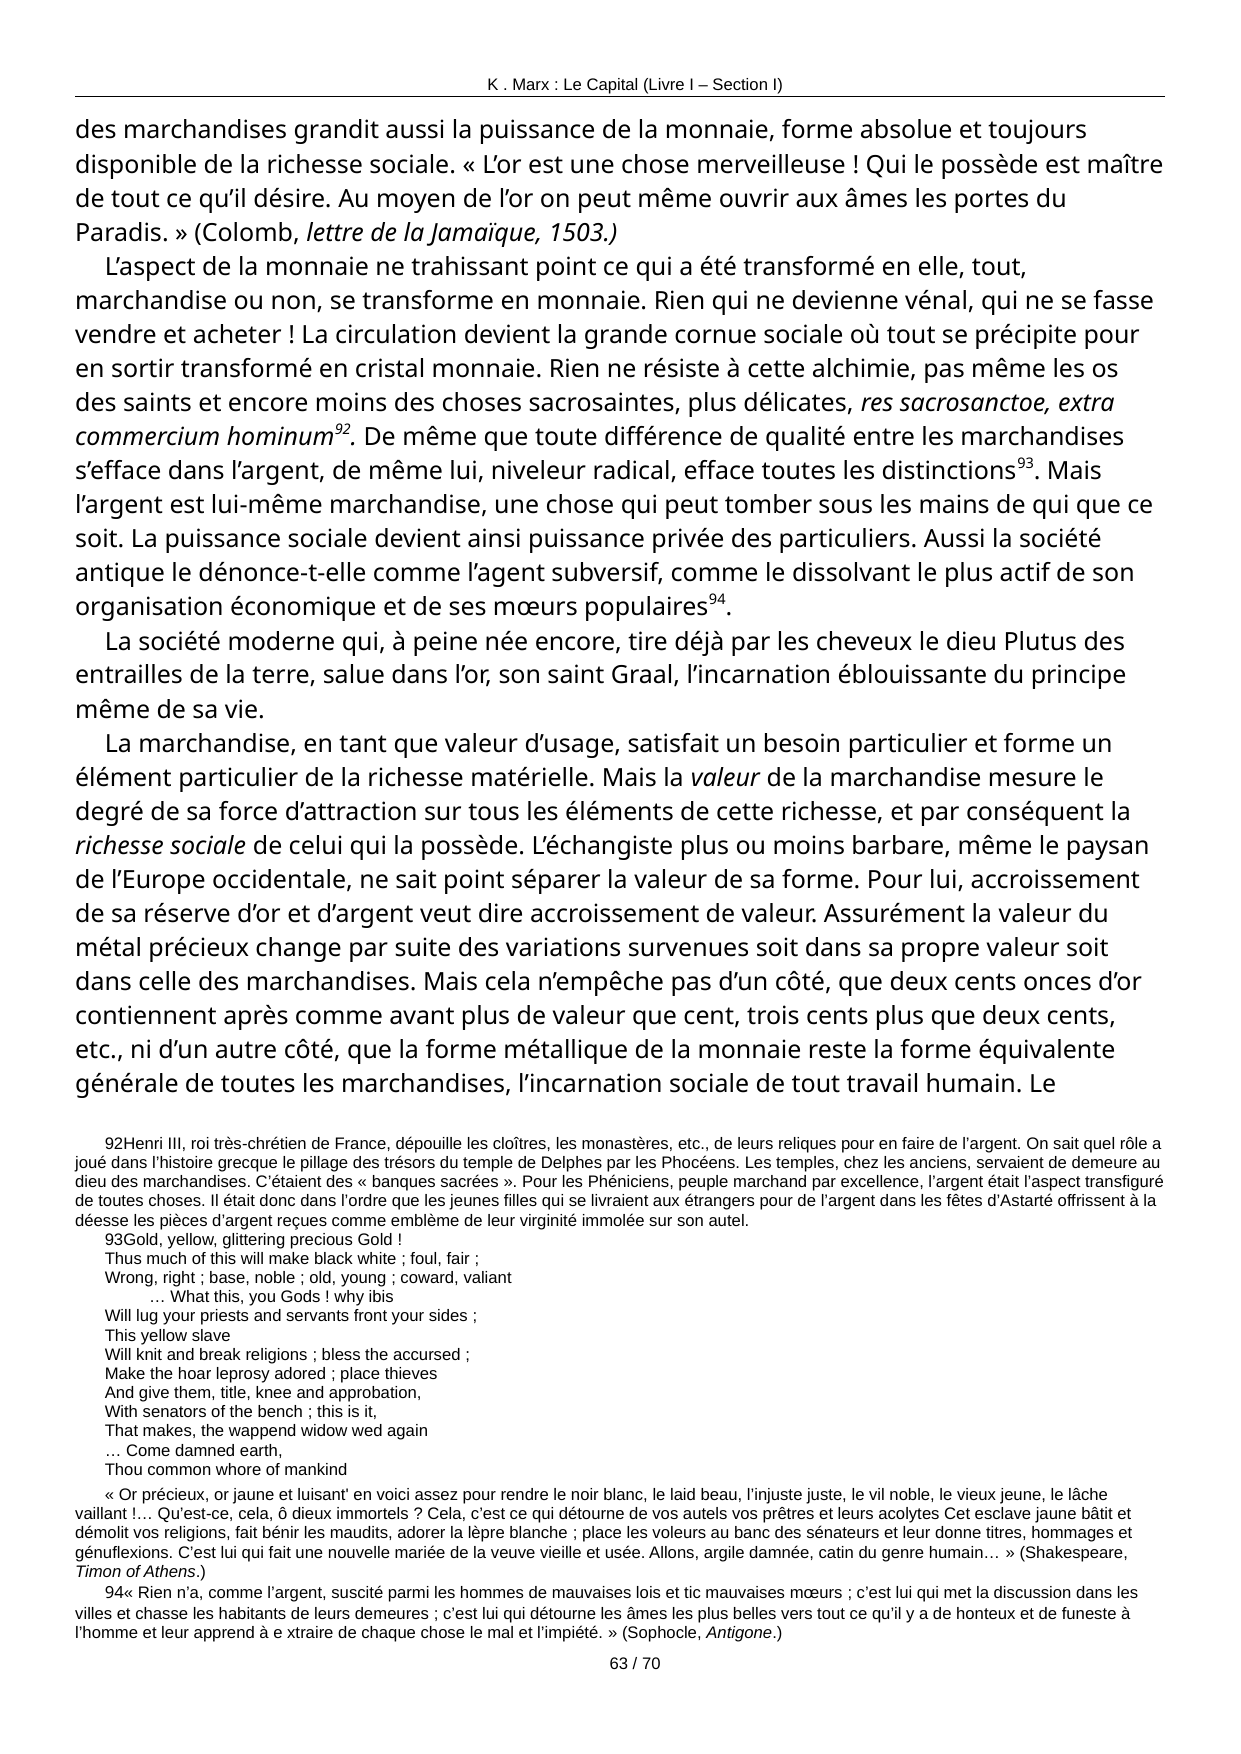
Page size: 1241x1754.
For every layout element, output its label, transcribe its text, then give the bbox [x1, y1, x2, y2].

text La société moderne qui, à peine née encore, tire déjà par les cheveux le dieu Plutus des entrailles de la terre, salue dans l’or, son saint Graal, l’incarnation éblouissante du principe même de sa vie. [75, 623, 1165, 725]
text Gold, yellow, glittering precious Gold ! [75, 1229, 1165, 1249]
text « Rien n’a, comme l’argent, suscité parmi les hommes de mauvaises lois et tic mauvaises mœurs ; c’est lui qui met la discussion dans les villes et chasse les habitants de leurs demeures ; c’est lui qui détourne les âmes les plus belles vers tout ce qu’il y a de honteux et de funeste à l’homme et leur apprend à e xtraire de chaque chose le mal et l’impiété. » (Sophocle, Antigone.) [75, 1581, 1165, 1642]
text And give them, title, knee and approbation, [75, 1383, 1165, 1402]
text Thou common whore of mankind [75, 1459, 1165, 1479]
text La marchandise, en tant que valeur d’usage, satisfait un besoin particulier et forme un élément particulier de la richesse matérielle. Mais la valeur de la marchandise mesure le degré de sa force d’attraction sur tous les éléments de cette richesse, et par conséquent la richesse sociale de celui qui la possède. L’échangiste plus ou moins barbare, même le paysan de l’Europe occidentale, ne sait point séparer la valeur de sa forme. Pour lui, accroissement de sa réserve d’or et d’argent veut dire accroissement de valeur. Assurément la valeur du métal précieux change par suite des variations survenues soit dans sa propre valeur soit dans celle des marchandises. Mais cela n’empêche pas d’un côté, que deux cents onces d’or contiennent après comme avant plus de valeur que cent, trois cents plus que deux cents, etc., ni d’un autre côté, que la forme métallique de la monnaie reste la forme équivalente générale de toutes les marchandises, l’incarnation sociale de tout travail humain. Le [75, 725, 1165, 1100]
text Will lug your priests and servants front your sides ; [75, 1306, 1165, 1325]
text … What this, you Gods ! why ibis [75, 1287, 1165, 1306]
text Will knit and break religions ; bless the accursed ; [75, 1344, 1165, 1364]
text L’aspect de la monnaie ne trahissant point ce qui a été transformé en elle, tout, marchandise ou non, se transforme en monnaie. Rien qui ne devienne vénal, qui ne se fasse vendre et acheter ! La circulation devient la grande cornue sociale où tout se précipite pour en sortir transformé en cristal monnaie. Rien ne résiste à cette alchimie, pas même les os des saints et encore moins des choses sacrosaintes, plus délicates, res sacrosanctoe, extra commercium hominum. De même que toute différence de qualité entre les marchandises s’efface dans l’argent, de même lui, niveleur radical, efface toutes les distinctions. Mais l’argent est lui‑même marchandise, une chose qui peut tomber sous les mains de qui que ce soit. La puissance sociale devient ainsi puissance privée des particuliers. Aussi la société antique le dénonce‑t‑elle comme l’agent subversif, comme le dissolvant le plus actif de son organisation économique et de ses mœurs populaires. [75, 248, 1165, 623]
text « Or précieux, or jaune et luisant' en voici assez pour rendre le noir blanc, le laid beau, l’injuste juste, le vil noble, le vieux jeune, le lâche vaillant !… Qu’est‑ce, cela, ô dieux immortels ? Cela, c’est ce qui détourne de vos autels vos prêtres et leurs acolytes Cet esclave jaune bâtit et démolit vos religions, fait bénir les maudits, adorer la lèpre blanche ; place les voleurs au banc des sénateurs et leur donne titres, hommages et génuflexions. C’est lui qui fait une nouvelle mariée de la veuve vieille et usée. Allons, argile damnée, catin du genre humain… » (Shakespeare, Timon of Athens.) [75, 1485, 1165, 1581]
text That makes, the wappend widow wed again [75, 1421, 1165, 1440]
text Henri III, roi très‑chrétien de France, dépouille les cloîtres, les monastères, etc., de leurs reliques pour en faire de l’argent. On sait quel rôle a joué dans l’histoire grecque le pillage des trésors du temple de Delphes par les Phocéens. Les temples, chez les anciens, servaient de demeure au dieu des marchandises. C’étaient des « banques sacrées ». Pour les Phéniciens, peuple marchand par excellence, l’argent était l’aspect transfiguré de toutes choses. Il était donc dans l’ordre que les jeunes filles qui se livraient aux étrangers pour de l’argent dans les fêtes d’Astarté offrissent à la déesse les pièces d’argent reçues comme emblème de leur virginité immolée sur son autel. [75, 1134, 1165, 1229]
text des marchandises grandit aussi la puissance de la monnaie, forme absolue et toujours disponible de la richesse sociale. « L’or est une chose merveilleuse ! Qui le possède est maître de tout ce qu’il désire. Au moyen de l’or on peut même ouvrir aux âmes les portes du Paradis. » (Colomb, lettre de la Jamaïque, 1503.) [75, 112, 1165, 248]
text This yellow slave [75, 1325, 1165, 1344]
text Make the hoar leprosy adored ; place thieves [75, 1364, 1165, 1383]
text With senators of the bench ; this is it, [75, 1402, 1165, 1421]
text Wrong, right ; base, noble ; old, young ; coward, valiant [75, 1268, 1165, 1287]
text Thus much of this will make black white ; foul, fair ; [75, 1249, 1165, 1268]
text … Come damned earth, [75, 1440, 1165, 1459]
